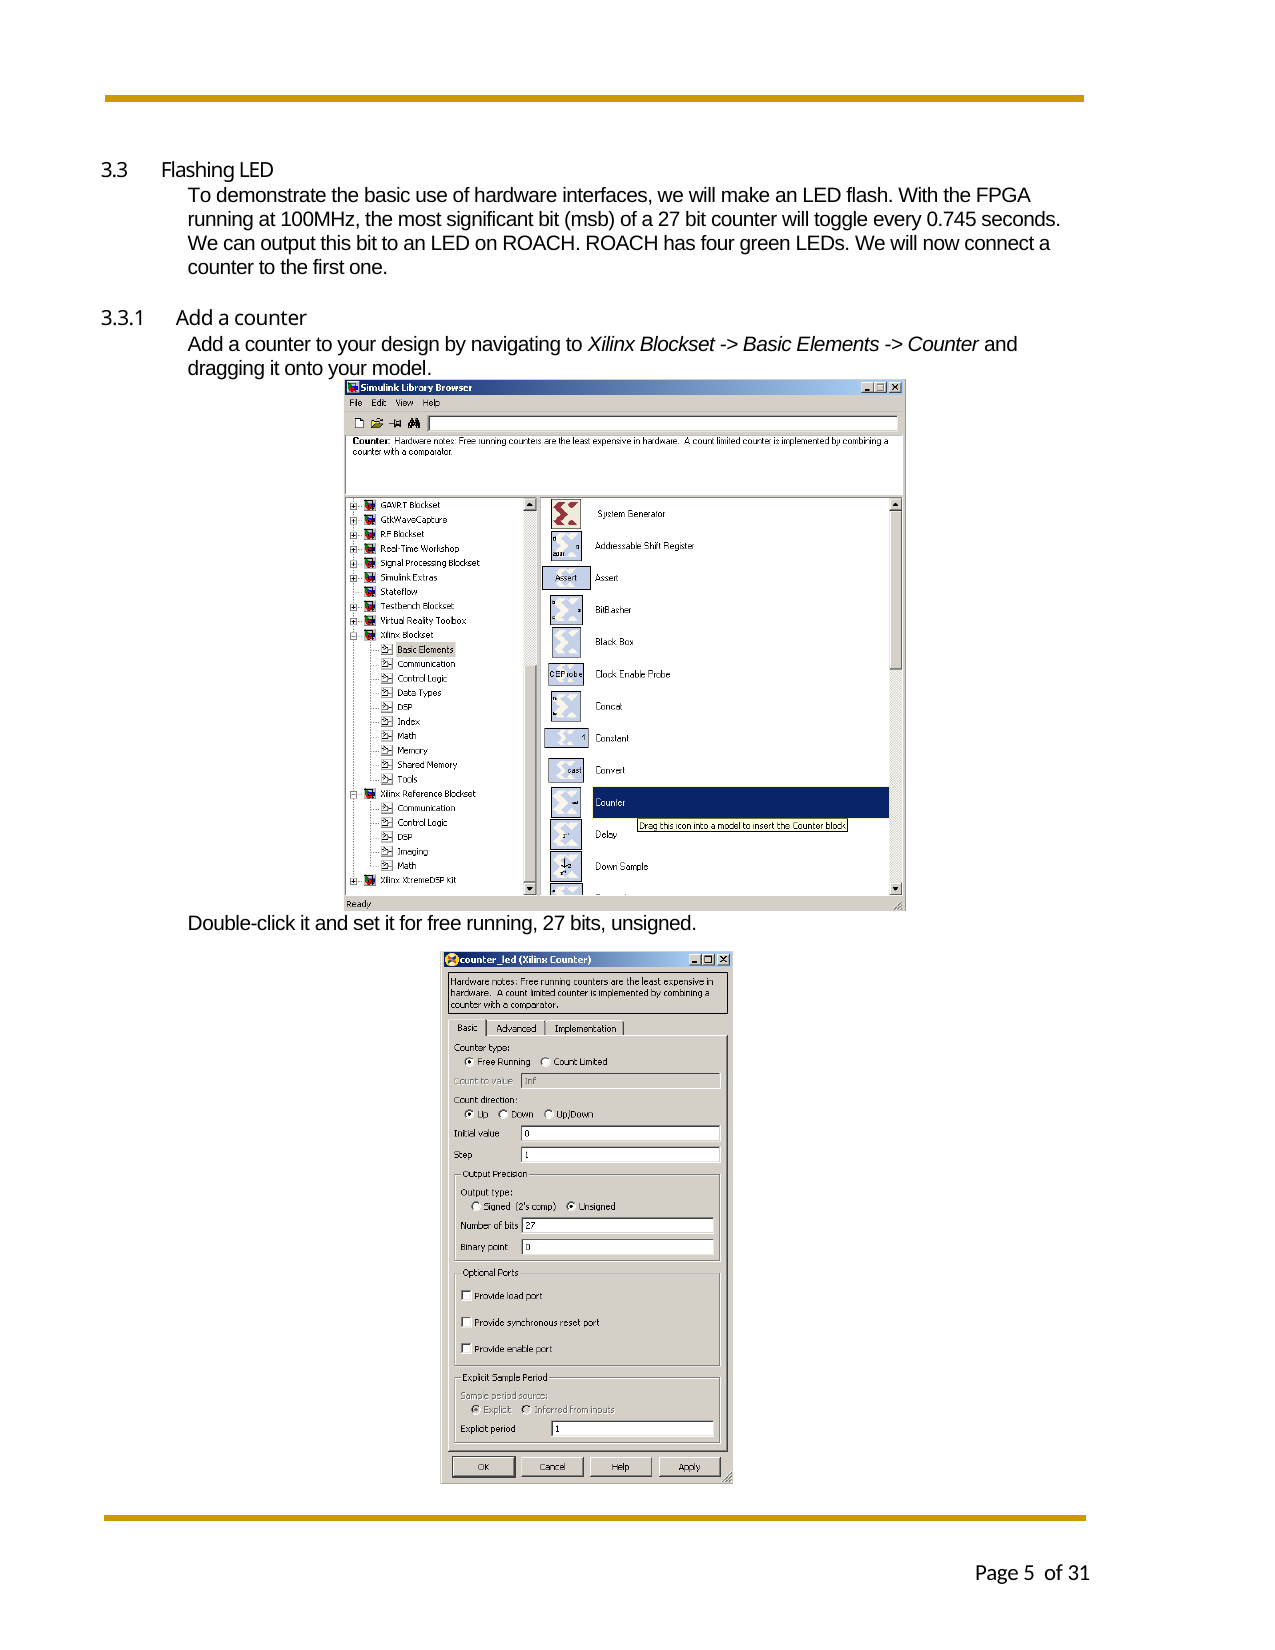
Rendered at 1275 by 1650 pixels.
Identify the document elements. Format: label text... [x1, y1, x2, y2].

picture [440, 951, 733, 1484]
picture [343, 379, 906, 911]
text Double-click it and set it for free running, 27 bits, unsigned. [187, 379, 1062, 935]
subtitle Add a counter [101, 303, 1062, 331]
text To demonstrate the basic use of hardware interfaces, we will make an LED flash. With the FPGA running at 100MHz, the most significant bit (msb) of a 27 bit counter will toggle every 0.745 seconds. We can output this bit to an LED on ROACH. ROACH has four green LEDs. We will now connect a counter to the first one. [187, 183, 1062, 279]
text Add a counter to your design by navigating to Xilinx Blockset -> Basic Elements -> Counter and dragging it onto your model. [187, 331, 1062, 379]
subtitle Flashing LED [101, 155, 1062, 183]
